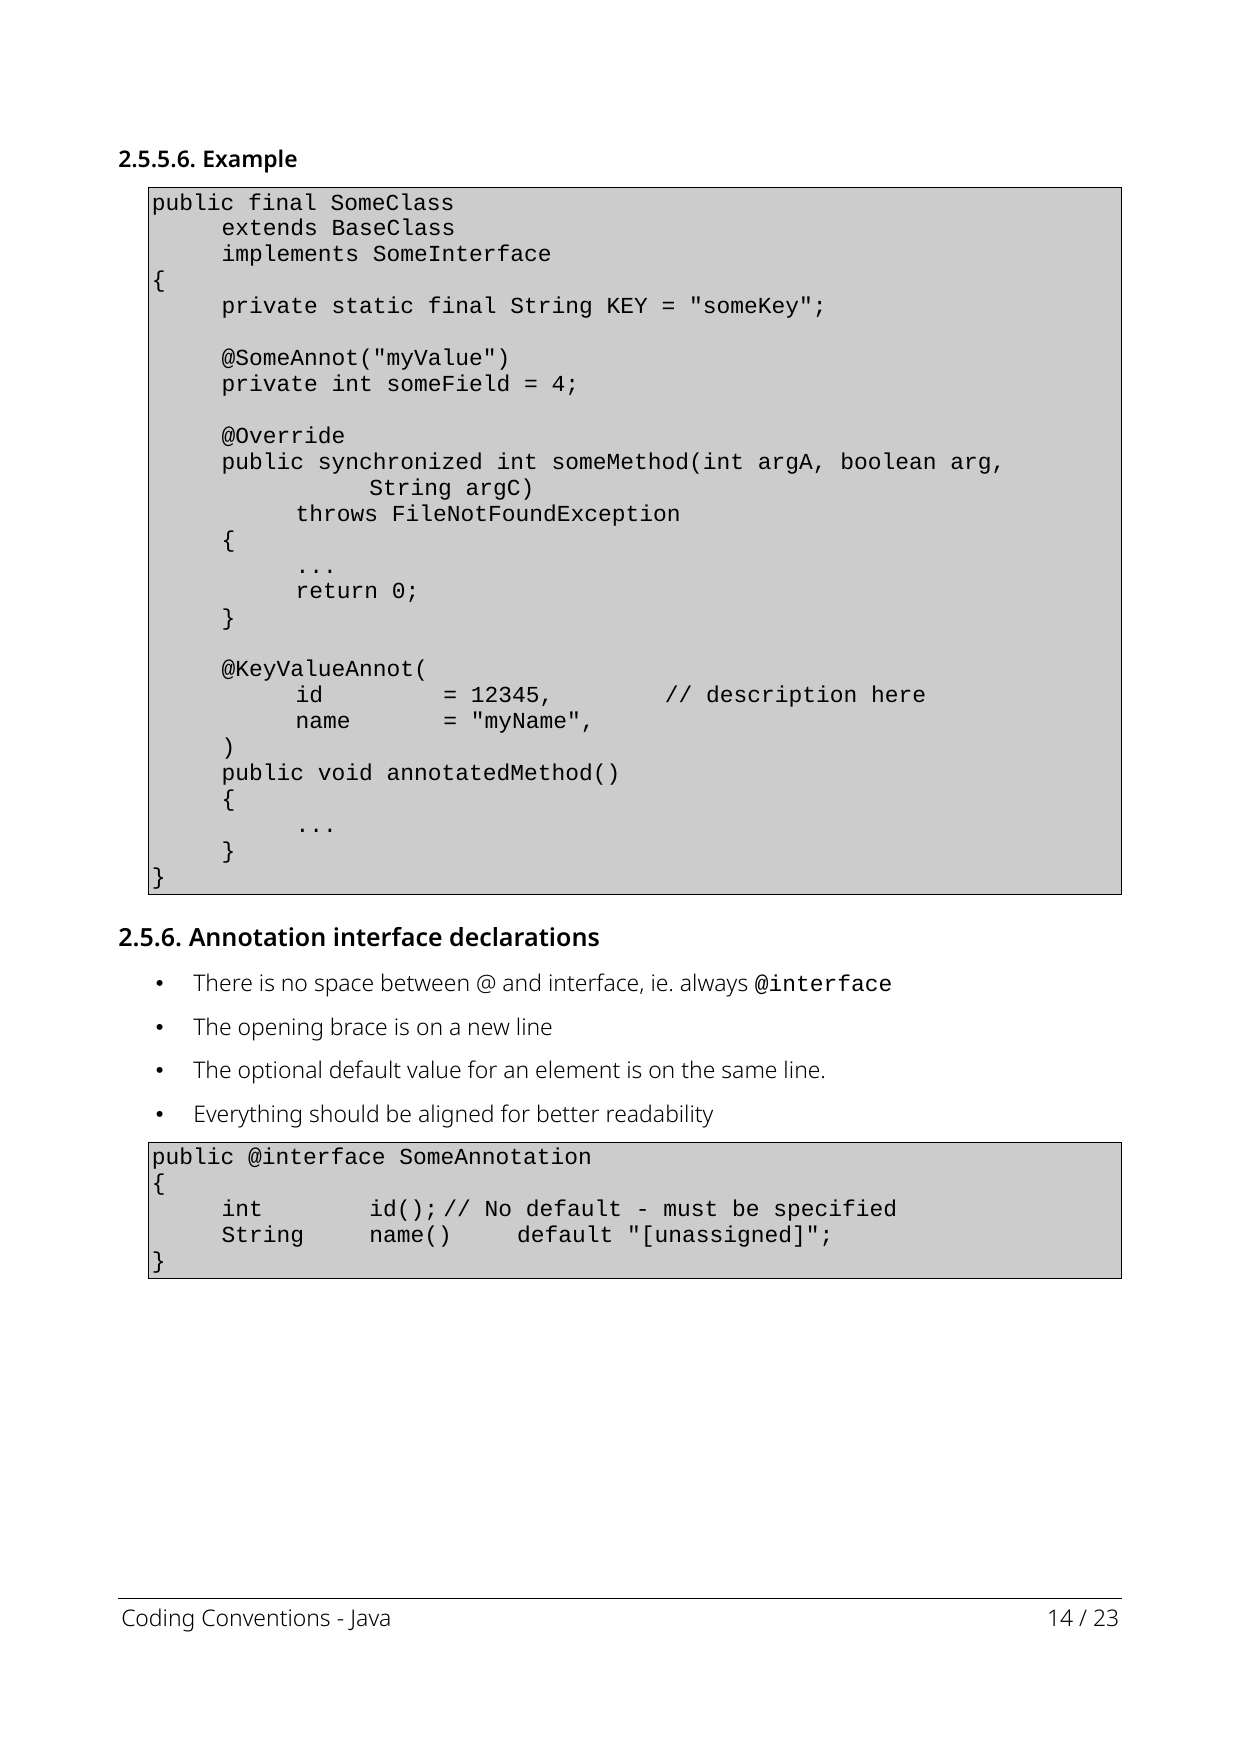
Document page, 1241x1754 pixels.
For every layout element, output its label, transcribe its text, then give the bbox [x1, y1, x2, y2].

list There is no space between @ and interface, ie. always @interface [156, 967, 1122, 998]
text private static final String KEY = "someKey"; [149, 291, 1121, 317]
text } [149, 602, 1121, 628]
text public void annotatedMethod() [149, 757, 1121, 783]
text return 0; [149, 576, 1121, 602]
text ) [149, 732, 1121, 757]
text public @interface SomeAnnotation [149, 1143, 1121, 1168]
text extends BaseClass [149, 213, 1121, 239]
text { [149, 783, 1121, 809]
text int id(); // No default - must be specified [149, 1194, 1121, 1219]
text { [149, 1168, 1121, 1194]
text @KeyValueAnnot( [149, 654, 1121, 680]
text @SomeAnnot("myValue") [149, 342, 1121, 368]
text throws FileNotFoundException [149, 498, 1121, 524]
text id = 12345, // description here [149, 680, 1121, 706]
text } [149, 861, 1121, 894]
text { [149, 524, 1121, 550]
text } [149, 1246, 1121, 1278]
list Everything should be aligned for better readability [156, 1098, 1122, 1129]
text public synchronized int someMethod(int argA, boolean arg, [149, 446, 1121, 472]
text implements SomeInterface [149, 239, 1121, 265]
text ... [149, 809, 1121, 835]
text private int someField = 4; [149, 368, 1121, 394]
text } [149, 835, 1121, 861]
text name = "myName", [149, 706, 1121, 732]
list The optional default value for an element is on the same line. [156, 1054, 1122, 1086]
text String name() default "[unassigned]"; [149, 1219, 1121, 1246]
text String argC) [149, 472, 1121, 498]
text ... [149, 550, 1121, 576]
list The opening brace is on a new line [156, 1011, 1122, 1042]
subtitle Annotation interface declarations [118, 920, 1122, 954]
text @Override [149, 420, 1121, 446]
subtitle Example [118, 143, 1122, 174]
text { [149, 265, 1121, 291]
text public final SomeClass [149, 188, 1121, 213]
